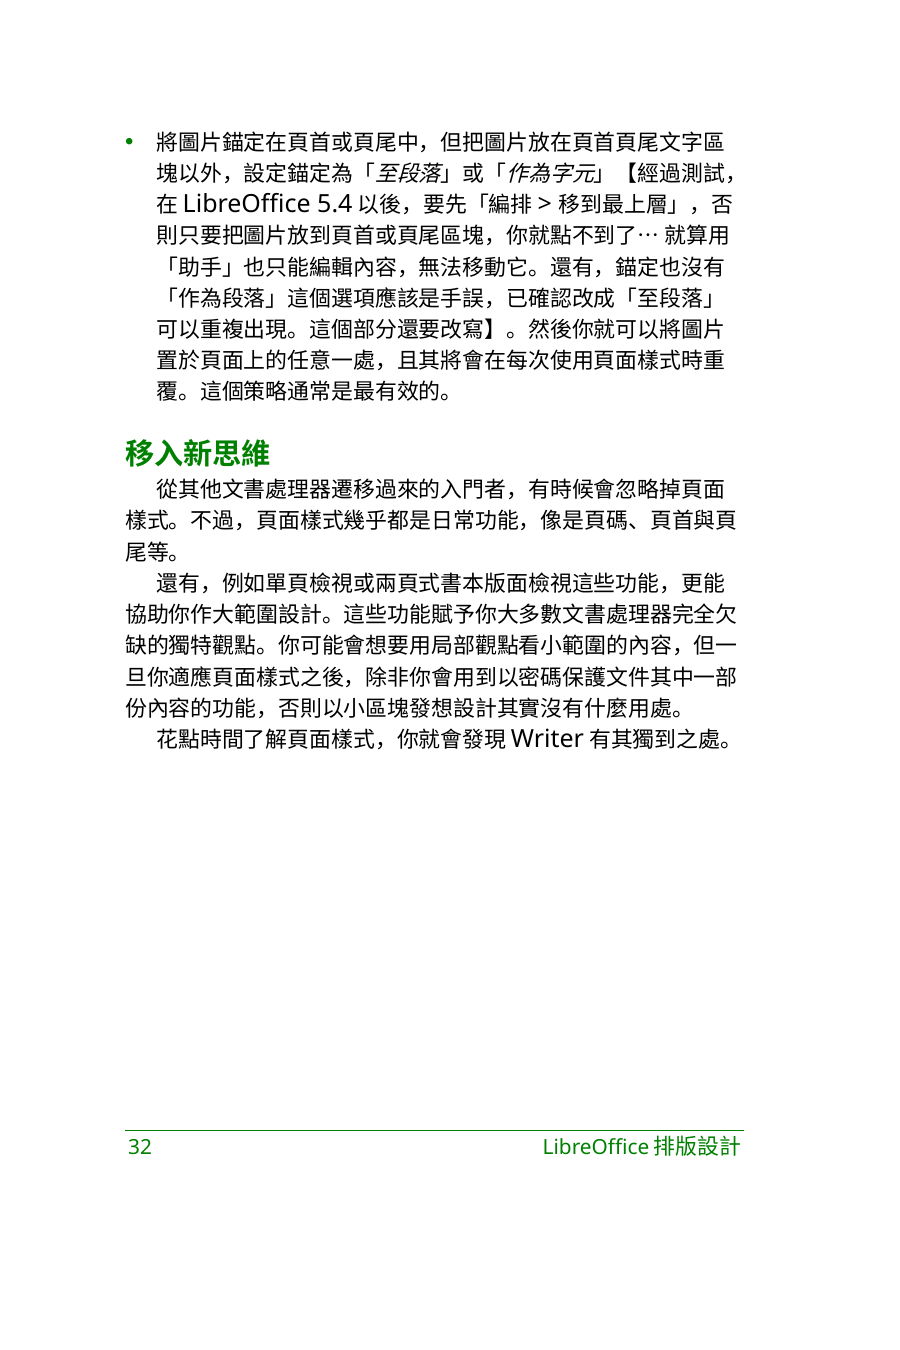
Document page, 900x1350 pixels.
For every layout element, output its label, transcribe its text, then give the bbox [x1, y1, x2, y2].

list 將圖片錨定在頁首或頁尾中，但把圖片放在頁首頁尾文字區塊以外，設定錨定為「至段落」或「作為字元」【經過測試，在LibreOffice 5.4以後，要先「編排 > 移到最上層」，否則只要把圖片放到頁首或頁尾區塊，你就點不到了… 就算用「助手」也只能編輯內容，無法移動它。還有，錨定也沒有「作為段落」這個選項應該是手誤，已確認改成「至段落」可以重複出現。這個部分還要改寫】。然後你就可以將圖片置於頁面上的任意一處，且其將會在每次使用頁面樣式時重覆。這個策略通常是最有效的。 [125, 125, 744, 406]
subtitle 移入新思維 [125, 430, 744, 472]
text 花點時間了解頁面樣式，你就會發現Writer有其獨到之處。 [125, 722, 744, 754]
text 還有，例如單頁檢視或兩頁式書本版面檢視這些功能，更能協助你作大範圍設計。這些功能賦予你大多數文書處理器完全欠缺的獨特觀點。你可能會想要用局部觀點看小範圍的內容，但一旦你適應頁面樣式之後，除非你會用到以密碼保護文件其中一部份內容的功能，否則以小區塊發想設計其實沒有什麼用處。 [125, 566, 744, 722]
text 從其他文書處理器遷移過來的入門者，有時候會忽略掉頁面樣式。不過，頁面樣式幾乎都是日常功能，像是頁碼、頁首與頁尾等。 [125, 472, 744, 566]
